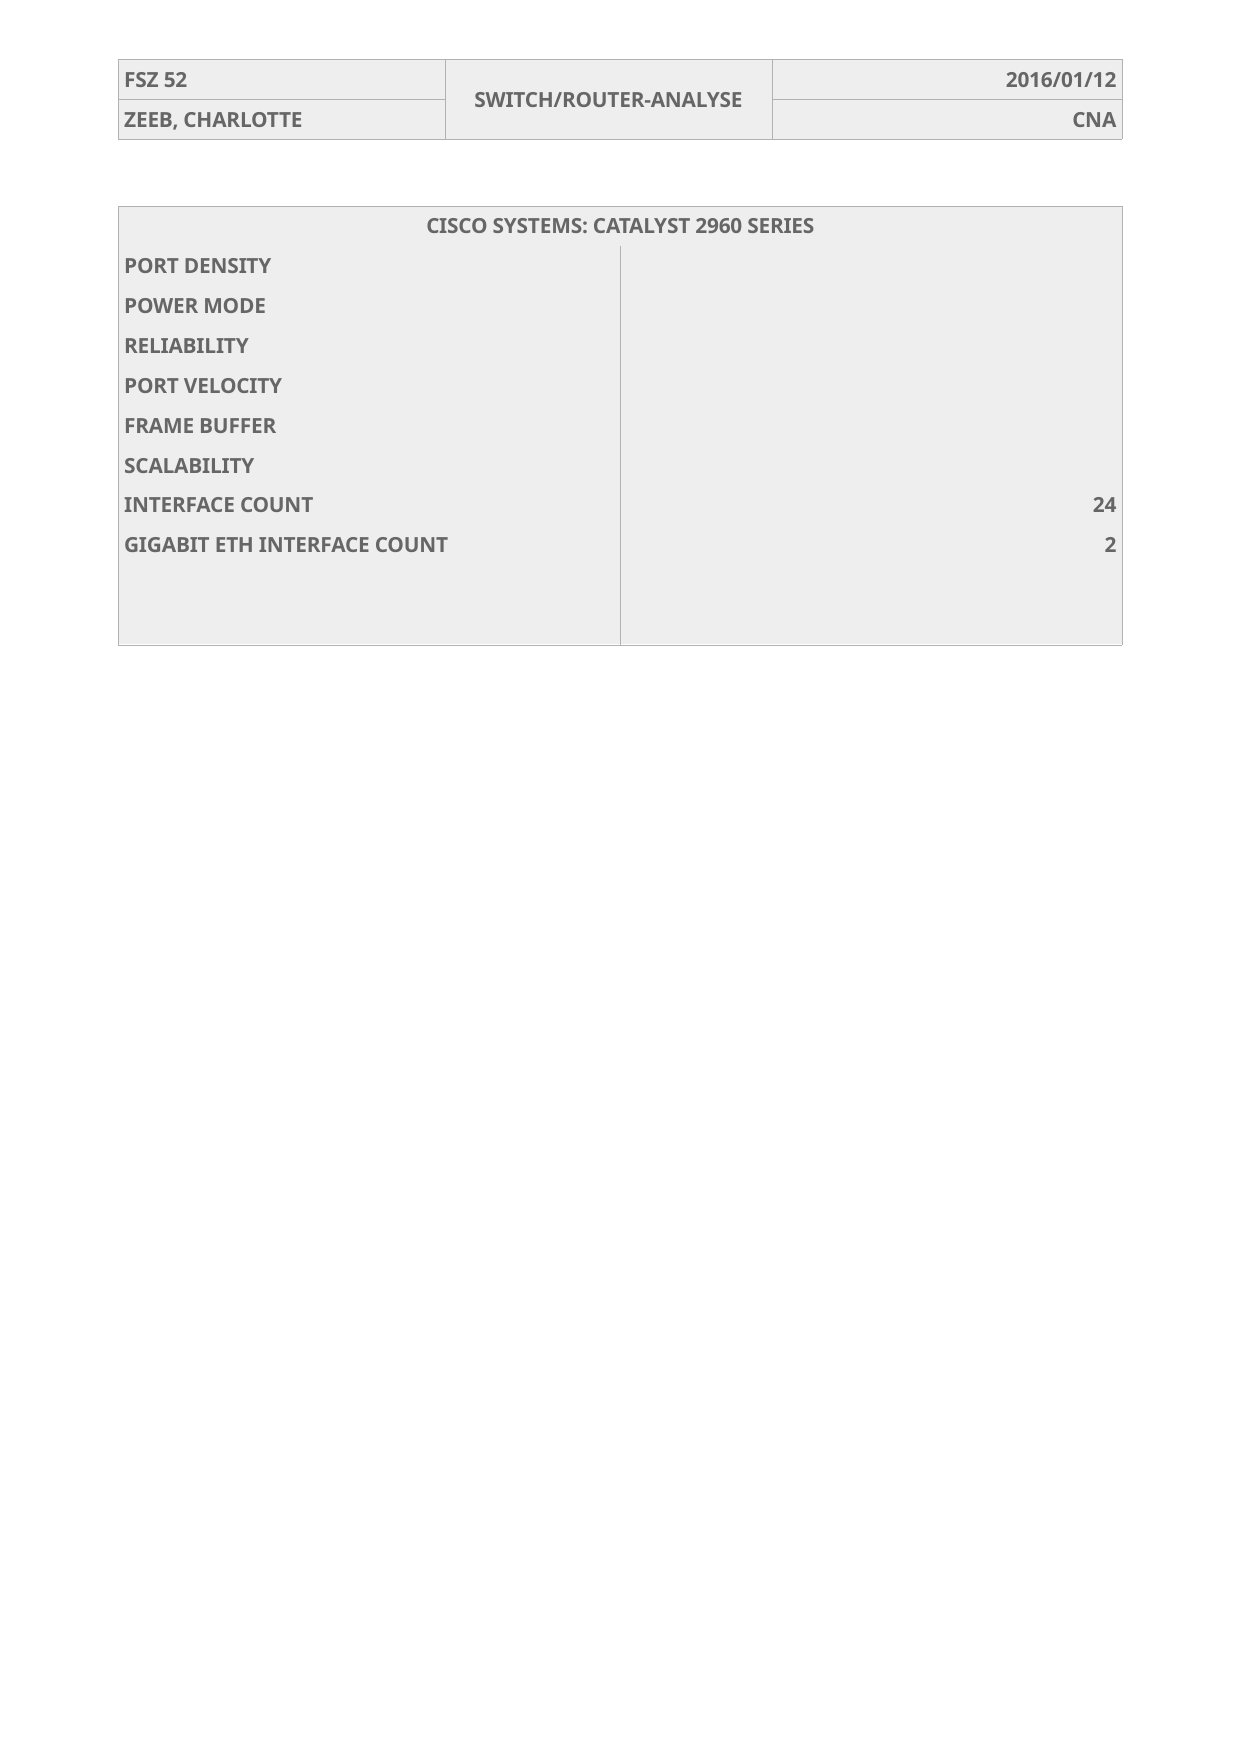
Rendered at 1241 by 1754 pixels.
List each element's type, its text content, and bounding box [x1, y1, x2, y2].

table_cell [119, 605, 620, 644]
table_cell PORT VELOCITY [119, 365, 620, 405]
table_cell [621, 246, 1122, 285]
table_cell [621, 325, 1122, 365]
table_cell SCALABILITY [119, 445, 620, 485]
table_cell POWER MODE [119, 285, 620, 325]
table_cell RELIABILITY [119, 325, 620, 365]
table_cell [621, 565, 1122, 604]
table_cell [621, 285, 1122, 325]
table_cell INTERFACE COUNT [119, 485, 620, 525]
table_header CISCO SYSTEMS: CATALYST 2960 SERIES [119, 207, 1122, 246]
table_cell 2 [621, 525, 1122, 565]
table_cell [621, 605, 1122, 644]
table_cell [621, 445, 1122, 485]
table_cell [119, 565, 620, 604]
table_cell FRAME BUFFER [119, 405, 620, 445]
table_cell 24 [621, 485, 1122, 525]
table_cell GIGABIT ETH INTERFACE COUNT [119, 525, 620, 565]
table_cell [621, 405, 1122, 445]
table_cell PORT DENSITY [119, 246, 620, 285]
table_cell [621, 365, 1122, 405]
